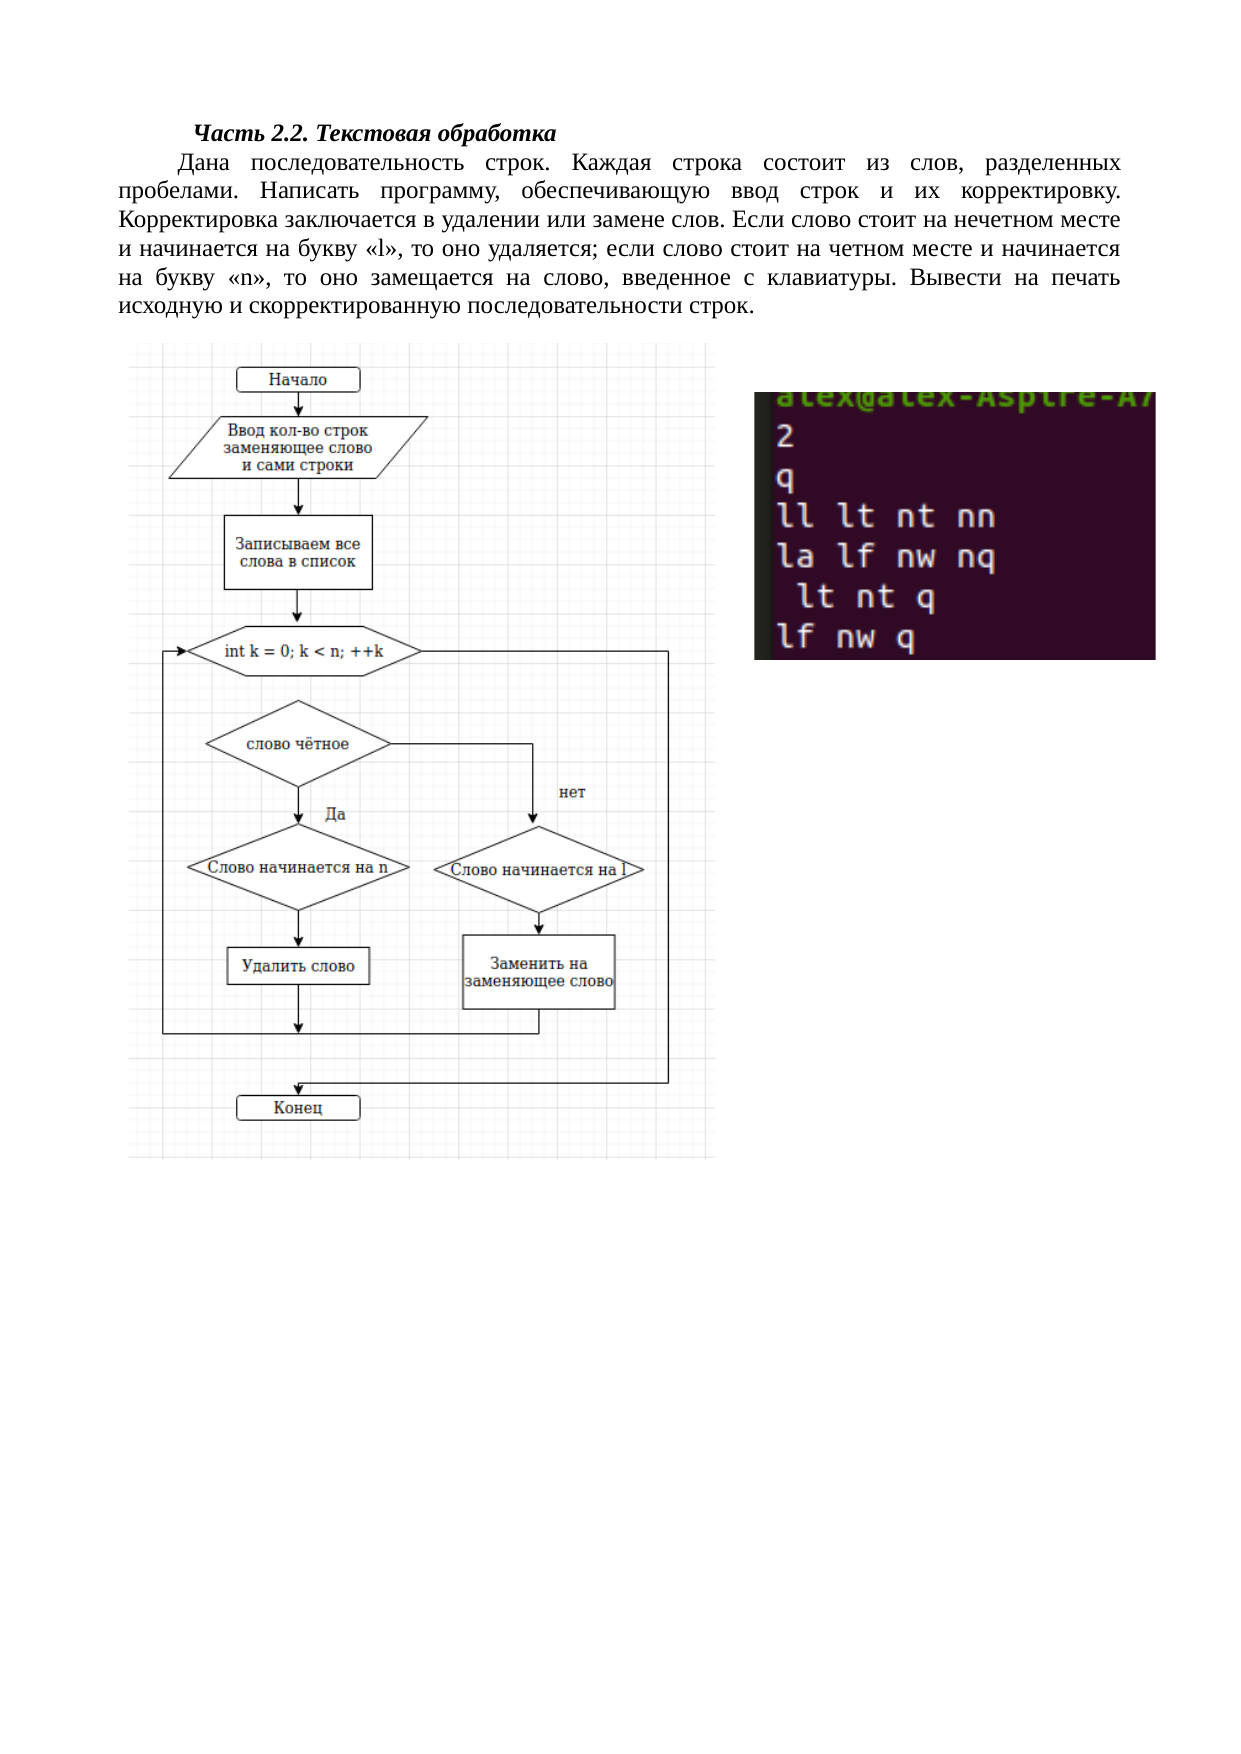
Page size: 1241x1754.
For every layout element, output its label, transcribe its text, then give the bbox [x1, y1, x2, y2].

text Дана последовательность строк. Каждая строка состоит из слов, разделенных пробелами. Написать программу, обеспечивающую ввод строк и их корректировку. Корректировка заключается в удалении или замене слов. Если слово стоит на нечетном месте и начинается на букву «l», то оно удаляется; если слово стоит на четном месте и начинается на букву «n», то оно замещается на слово, введенное с клавиатуры. Вывести на печать исходную и скорректированную последовательности строк. [118, 147, 1122, 319]
picture [754, 392, 803, 491]
picture [128, 343, 396, 1160]
text Часть 2.2. Текстовая обработка [118, 118, 1122, 147]
